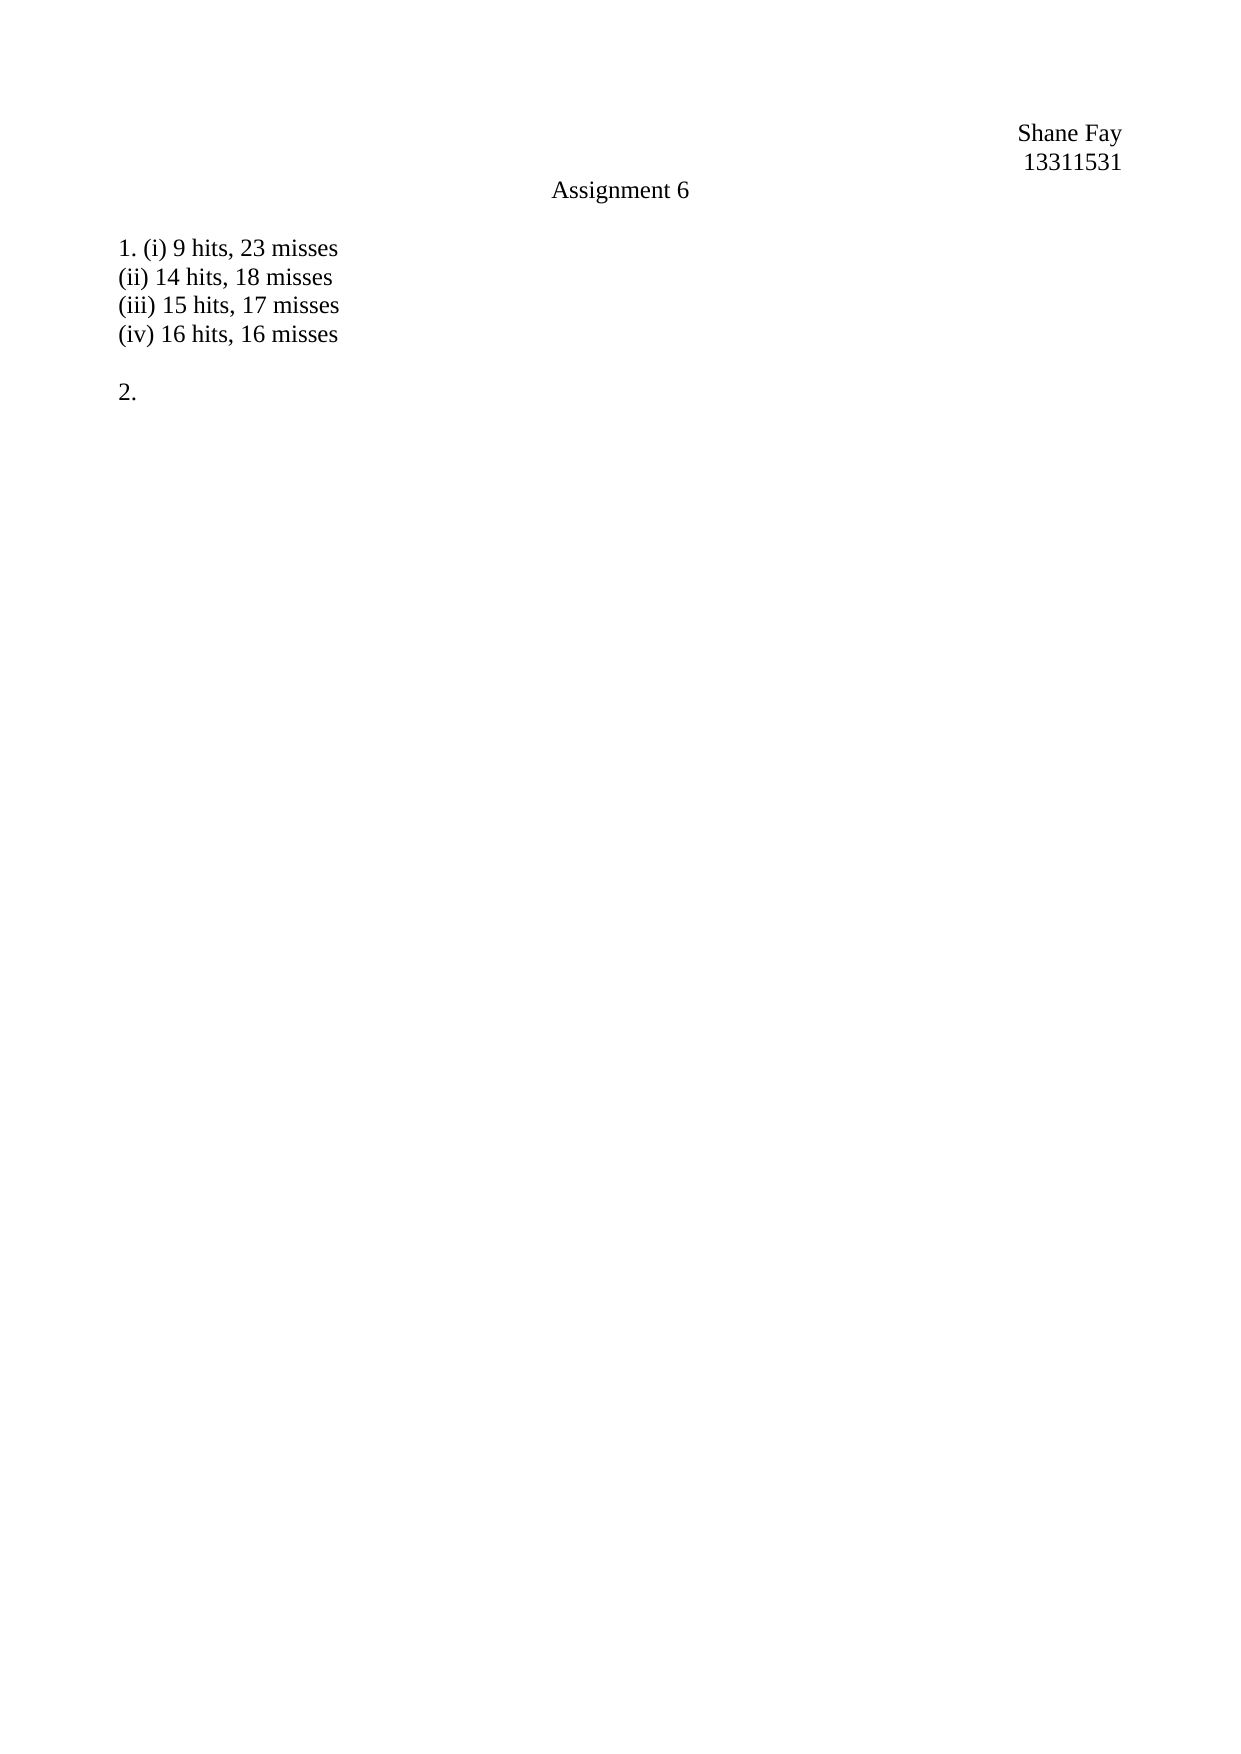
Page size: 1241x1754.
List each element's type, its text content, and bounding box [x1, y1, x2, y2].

text (ii) 14 hits, 18 misses [118, 262, 1122, 291]
text Shane Fay [118, 118, 1122, 147]
text 2. [118, 377, 1122, 406]
text (iii) 15 hits, 17 misses [118, 291, 1122, 319]
text (iv) 16 hits, 16 misses [118, 319, 1122, 348]
text 1. (i) 9 hits, 23 misses [118, 233, 1122, 262]
text Assignment 6 [118, 176, 1122, 204]
text 13311531 [118, 147, 1122, 176]
